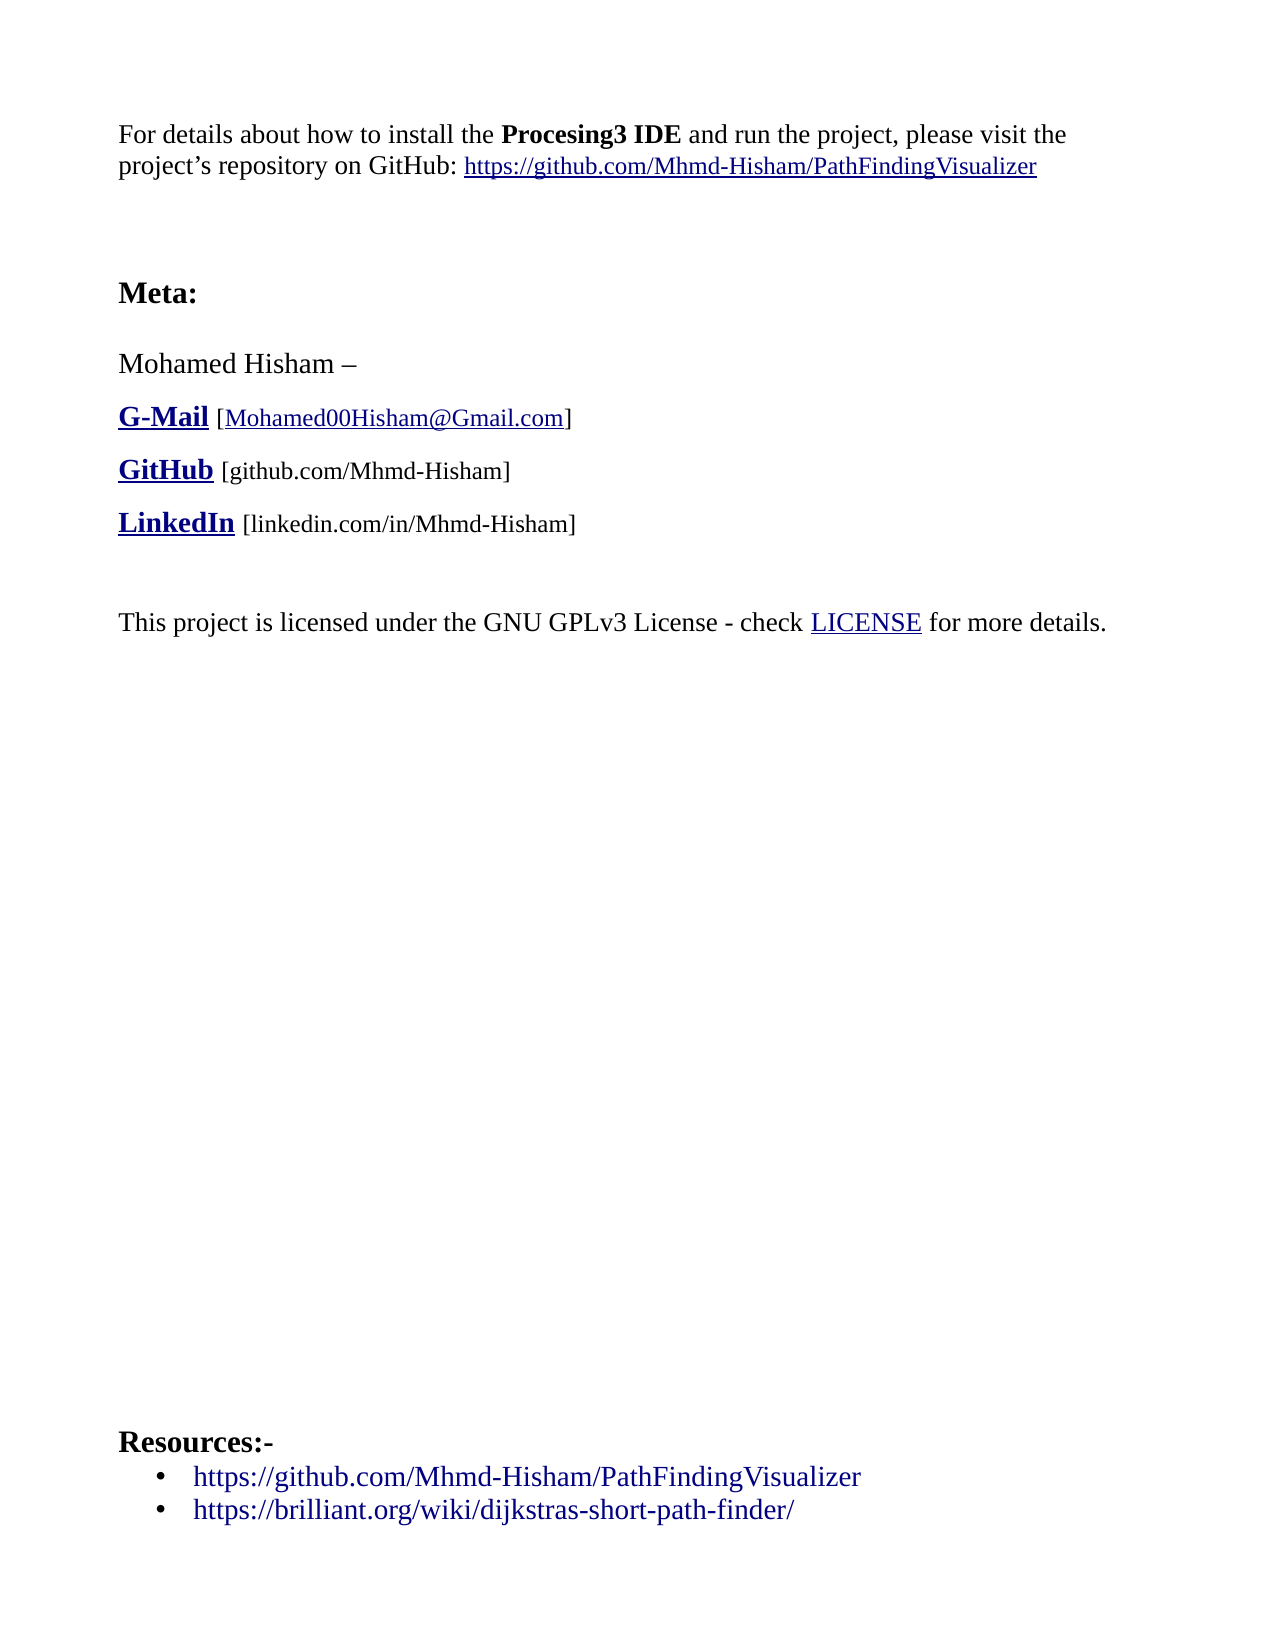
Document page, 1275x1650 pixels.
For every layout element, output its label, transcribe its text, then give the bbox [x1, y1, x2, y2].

text Mohamed Hisham – [118, 346, 1157, 379]
text Resources:- [118, 1423, 1157, 1459]
list https://brilliant.org/wiki/dijkstras-short-path-finder/ [156, 1492, 1157, 1526]
text G-Mail [Mohamed00Hisham@Gmail.com] [118, 399, 1157, 432]
text Meta: [118, 274, 1157, 310]
text GitHub [github.com/Mhmd-Hisham] [118, 452, 1157, 486]
text For details about how to install the Procesing3 IDE and run the project, please visit the project’s repository on GitHub: https://github.com/Mhmd-Hisham/PathFindingVisualizer [118, 118, 1157, 180]
list https://github.com/Mhmd-Hisham/PathFindingVisualizer [156, 1459, 1157, 1492]
text LinkedIn [linkedin.com/in/Mhmd-Hisham] [118, 505, 1157, 539]
text This project is licensed under the GNU GPLv3 License - check LICENSE for more details. [118, 606, 1157, 637]
